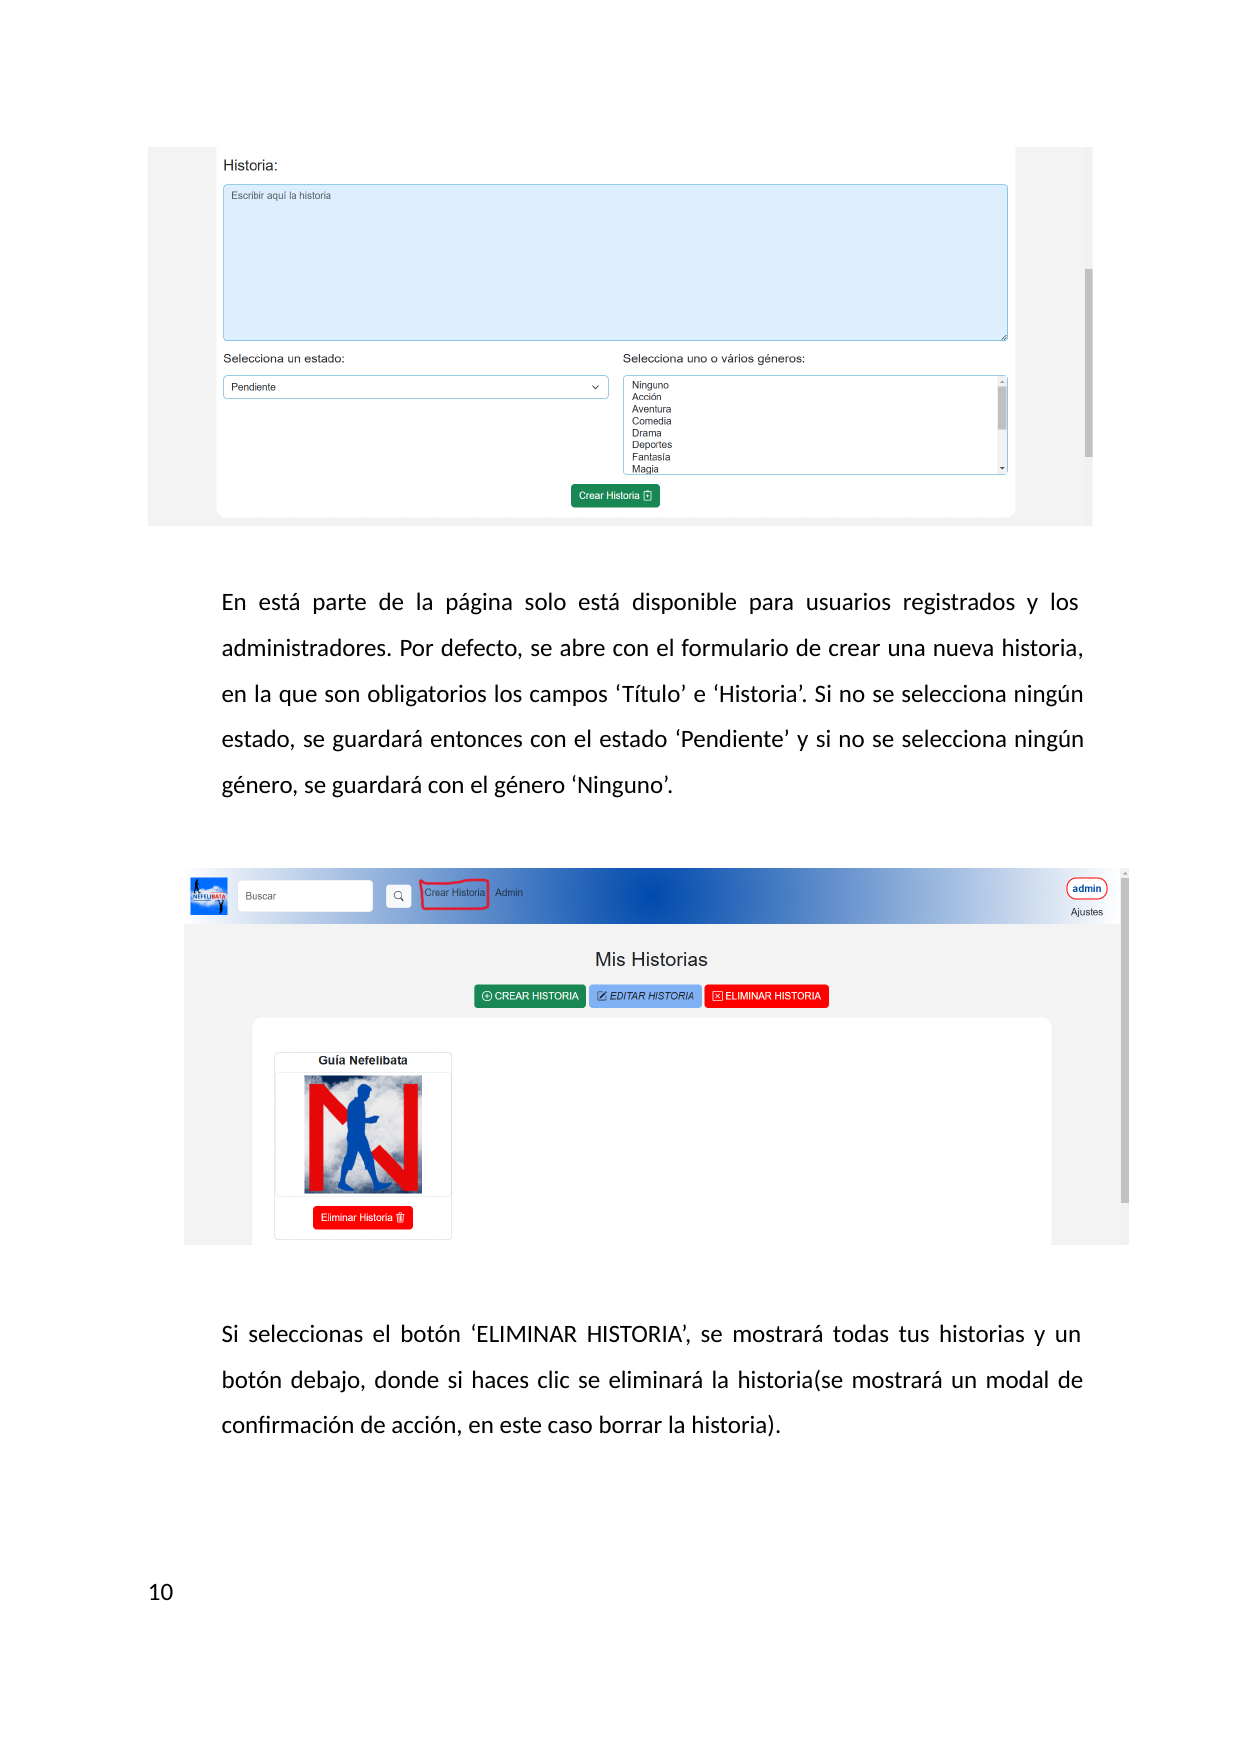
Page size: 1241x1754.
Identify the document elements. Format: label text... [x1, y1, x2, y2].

text En está parte de la página solo está disponible para usuarios registrados y los administradores. Por defecto, se abre con el formulario de crear una nueva historia, en la que son obligatorios los campos ‘Título’ e ‘Historia’. Si no se selecciona ningún estado, se guardará entonces con el estado ‘Pendiente’ y si no se selecciona ningún género, se guardará con el género ‘Ninguno’. [148, 586, 1093, 800]
text Si seleccionas el botón ‘ELIMINAR HISTORIA’, se mostrará todas tus historias y un botón debajo, donde si haces clic se eliminará la historia(se mostrará un modal de confirmación de acción, en este caso borrar la historia). [148, 1318, 1093, 1440]
picture [183, 868, 1129, 1245]
picture [147, 147, 1093, 526]
